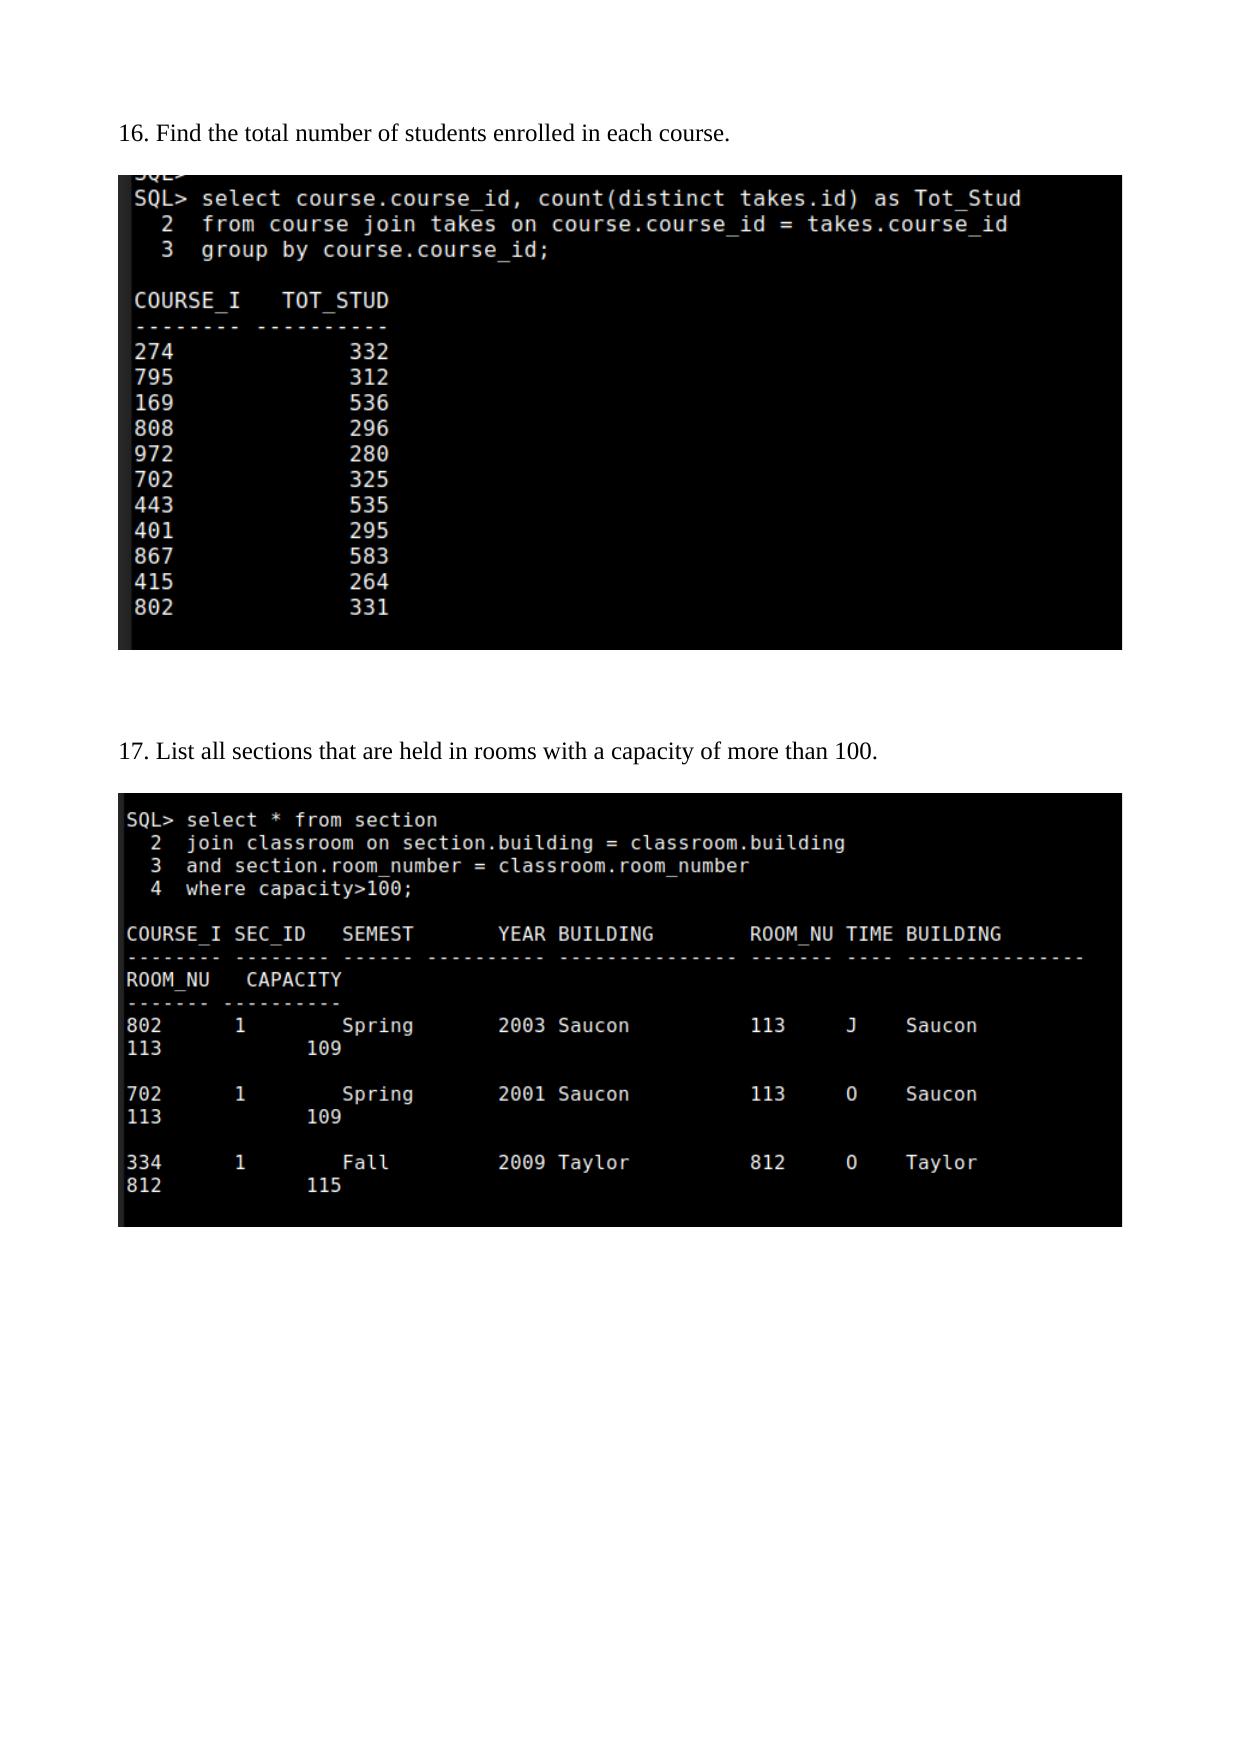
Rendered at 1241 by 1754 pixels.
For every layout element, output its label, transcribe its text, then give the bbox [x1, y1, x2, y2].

text 17. List all sections that are held in rooms with a capacity of more than 100. [118, 736, 1122, 765]
picture [118, 175, 1123, 650]
picture [118, 793, 1123, 1227]
text 16. Find the total number of students enrolled in each course. [118, 118, 1122, 147]
